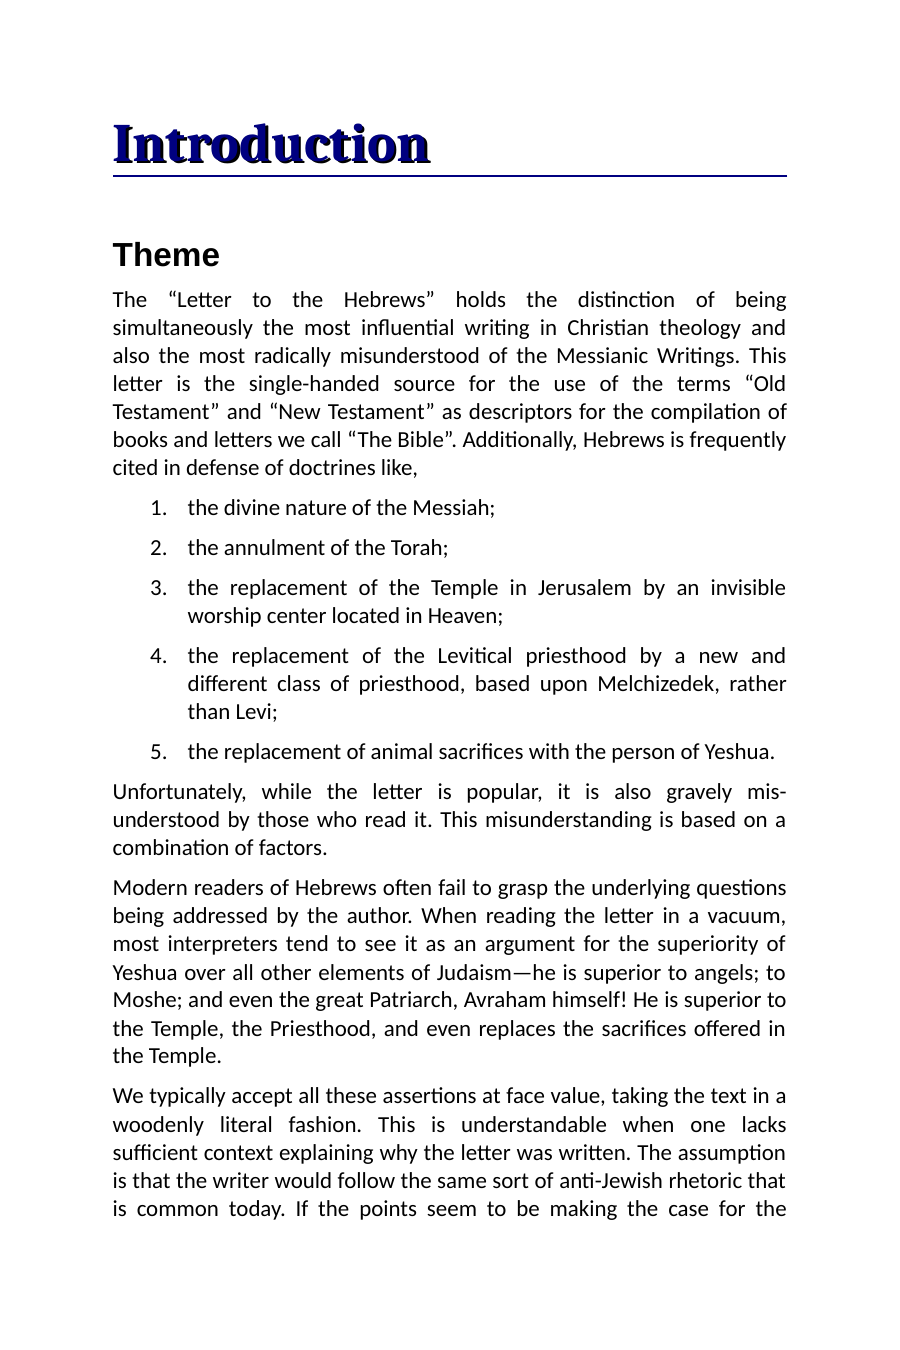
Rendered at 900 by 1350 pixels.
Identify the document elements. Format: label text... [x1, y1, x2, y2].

list the replacement of animal sacrifices with the person of Yeshua. [150, 737, 787, 766]
list the annulment of the Torah; [150, 533, 787, 561]
subtitle Theme [112, 235, 787, 273]
text The “Letter to the Hebrews” holds the distinction of being simultaneously the most influential writing in Christian theology and also the most radically misunderstood of the Messianic Writings. This letter is the single-handed source for the use of the terms “Old Testament” and “New Testament” as descriptors for the compilation of books and letters we call “The Bible”. Additionally, Hebrews is frequently cited in defense of doctrines like, [112, 285, 787, 481]
title Introduction [112, 112, 787, 177]
list the replacement of the Levitical priesthood by a new and different class of priesthood, based upon Melchizedek, rather than Levi; [150, 641, 787, 726]
text Unfortunately, while the letter is popular, it is also gravely mis-understood by those who read it. This misunderstanding is based on a combination of factors. [112, 777, 787, 862]
text We typically accept all these assertions at face value, taking the text in a woodenly literal fashion. This is understandable when one lacks sufficient context explaining why the letter was written. The assumption is that the writer would follow the same sort of anti-Jewish rhetoric that is common today. If the points seem to be making the case for the [112, 1082, 787, 1222]
list the divine nature of the Messiah; [150, 493, 787, 521]
text Modern readers of Hebrews often fail to grasp the underlying questions being addressed by the author. When reading the letter in a vacuum, most interpreters tend to see it as an argument for the superiority of Yeshua over all other elements of Judaism—he is superior to angels; to Moshe; and even the great Patriarch, Avraham himself! He is superior to the Temple, the Priesthood, and even replaces the sacrifices offered in the Temple. [112, 873, 787, 1070]
list the replacement of the Temple in Jerusalem by an invisible worship center located in Heaven; [150, 573, 787, 629]
